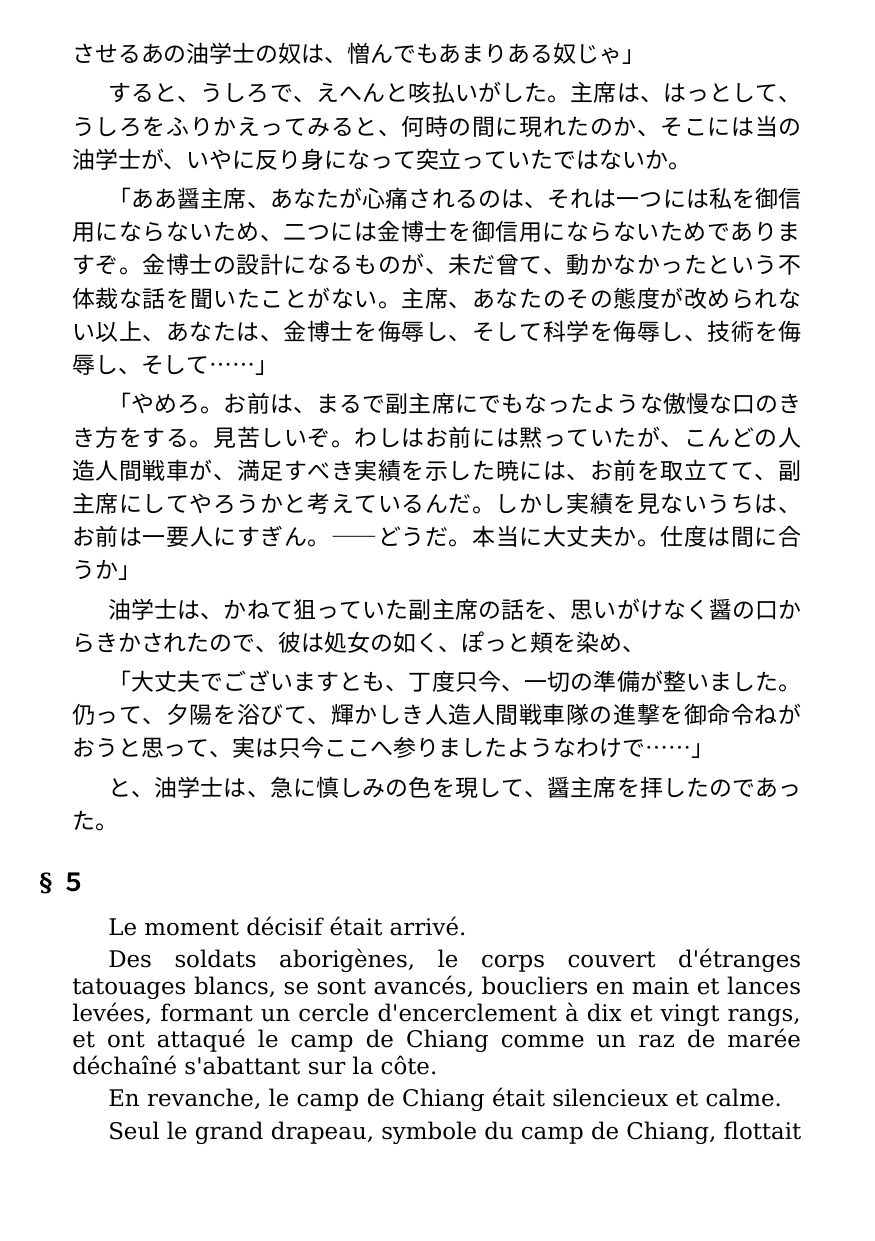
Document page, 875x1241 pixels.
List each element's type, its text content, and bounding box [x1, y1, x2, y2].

text と、油学士は、急に慎しみの色を現して、醤主席を拝したのであった。 [72, 769, 802, 836]
text Seul le grand drapeau, symbole du camp de Chiang, flottait [72, 1118, 802, 1145]
text すると、うしろで、えへんと咳払いがした。主席は、はっとして、うしろをふりかえってみると、何時の間に現れたのか、そこには当の油学士が、いやに反り身になって突立っていたではないか。 [72, 75, 802, 175]
subtitle § ５ [36, 859, 838, 902]
text Le moment décisif était arrivé. [72, 914, 802, 940]
text させるあの油学士の奴は、憎んでもあまりある奴じゃ」 [72, 36, 802, 69]
text En revanche, le camp de Chiang était silencieux et calme. [72, 1086, 802, 1112]
text 「大丈夫でございますとも、丁度只今、一切の準備が整いました。仍って、夕陽を浴びて、輝かしき人造人間戦車隊の進撃を御命令ねがおうと思って、実は只今ここへ参りましたようなわけで……」 [72, 664, 802, 763]
text Des soldats aborigènes, le corps couvert d'étranges tatouages blancs, se sont avancés, boucliers en main et lances levées, formant un cercle d'encerclement à dix et vingt rangs, et ont attaqué le camp de Chiang comme un raz de marée déchaîné s'abattant sur la côte. [72, 946, 802, 1080]
text 「ああ醤主席、あなたが心痛されるのは、それは一つには私を御信用にならないため、二つには金博士を御信用にならないためでありますぞ。金博士の設計になるものが、未だ曾て、動かなかったという不体裁な話を聞いたことがない。主席、あなたのその態度が改められない以上、あなたは、金博士を侮辱し、そして科学を侮辱し、技術を侮辱し、そして……」 [72, 181, 802, 380]
text 「やめろ。お前は、まるで副主席にでもなったような傲慢な口のきき方をする。見苦しいぞ。わしはお前には黙っていたが、こんどの人造人間戦車が、満足すべき実績を示した暁には、お前を取立てて、副主席にしてやろうかと考えているんだ。しかし実績を見ないうちは、お前は一要人にすぎん。――どうだ。本当に大丈夫か。仕度は間に合うか」 [72, 386, 802, 586]
text 油学士は、かねて狙っていた副主席の話を、思いがけなく醤の口からきかされたので、彼は処女の如く、ぽっと頬を染め、 [72, 591, 802, 658]
